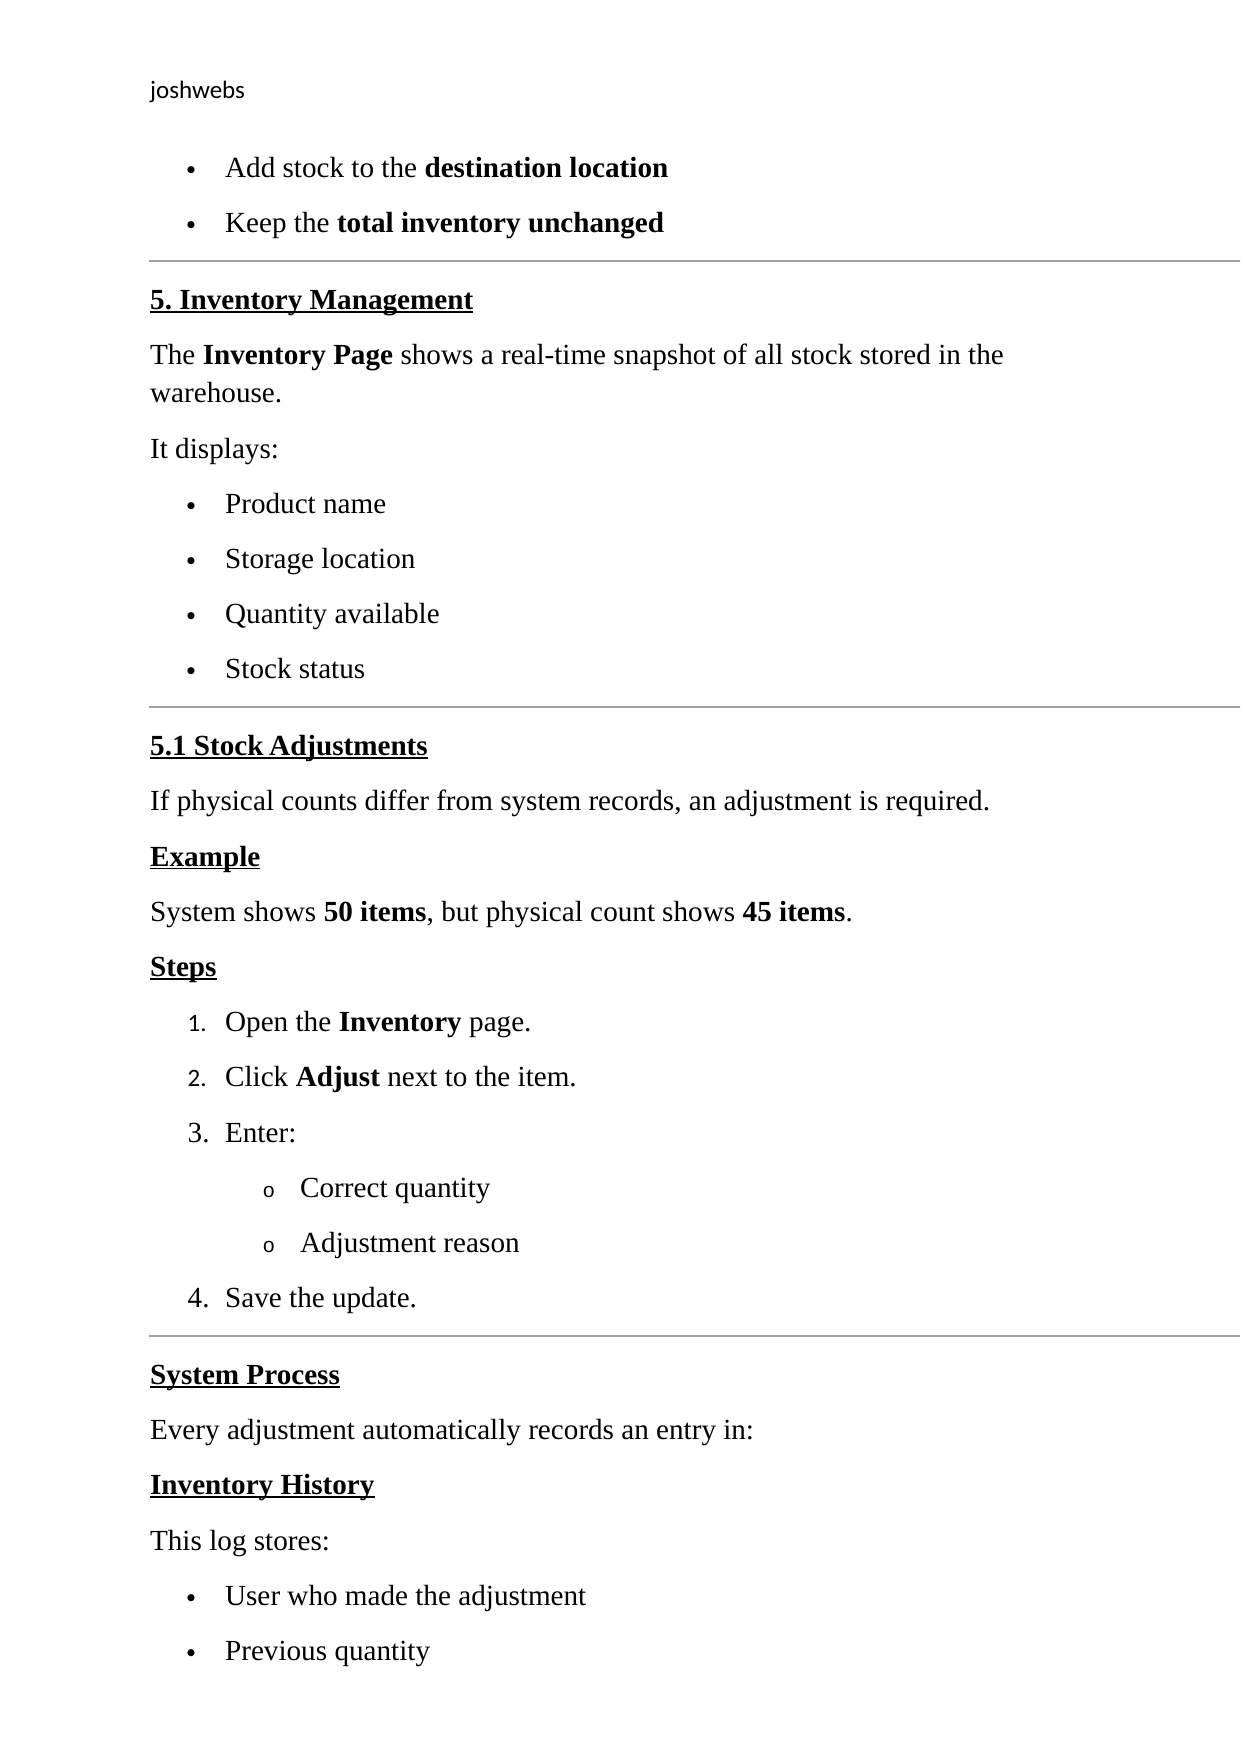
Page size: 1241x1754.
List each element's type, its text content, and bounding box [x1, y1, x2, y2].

text Example [150, 839, 1090, 872]
list Click Adjust next to the item. [187, 1059, 1090, 1093]
list Correct quantity [262, 1170, 1090, 1203]
list Save the update. [187, 1280, 1090, 1314]
text 5. Inventory Management [150, 282, 1090, 315]
text If physical counts differ from system records, an adjustment is required. [150, 783, 1090, 817]
text System Process [150, 1357, 1090, 1391]
list Previous quantity [187, 1633, 1090, 1667]
text Every adjustment automatically records an entry in: [150, 1412, 1090, 1446]
text System shows 50 items, but physical count shows 45 items. [150, 894, 1090, 927]
list Stock status [187, 652, 1090, 685]
text This log stores: [150, 1523, 1090, 1556]
list Enter: [187, 1115, 1090, 1148]
list Product name [187, 486, 1090, 519]
list Quantity available [187, 596, 1090, 630]
list Open the Inventory page. [187, 1004, 1090, 1038]
text The Inventory Page shows a real-time snapshot of all stock stored in the warehouse. [150, 337, 1090, 409]
text Inventory History [150, 1467, 1090, 1501]
list Adjustment reason [262, 1225, 1090, 1259]
text It displays: [150, 431, 1090, 464]
list Keep the total inventory unchanged [187, 205, 1090, 239]
list Add stock to the destination location [187, 150, 1090, 183]
list Storage location [187, 541, 1090, 575]
text 5.1 Stock Adjustments [150, 728, 1090, 762]
list User who made the adjustment [187, 1578, 1090, 1611]
text Steps [150, 949, 1090, 983]
